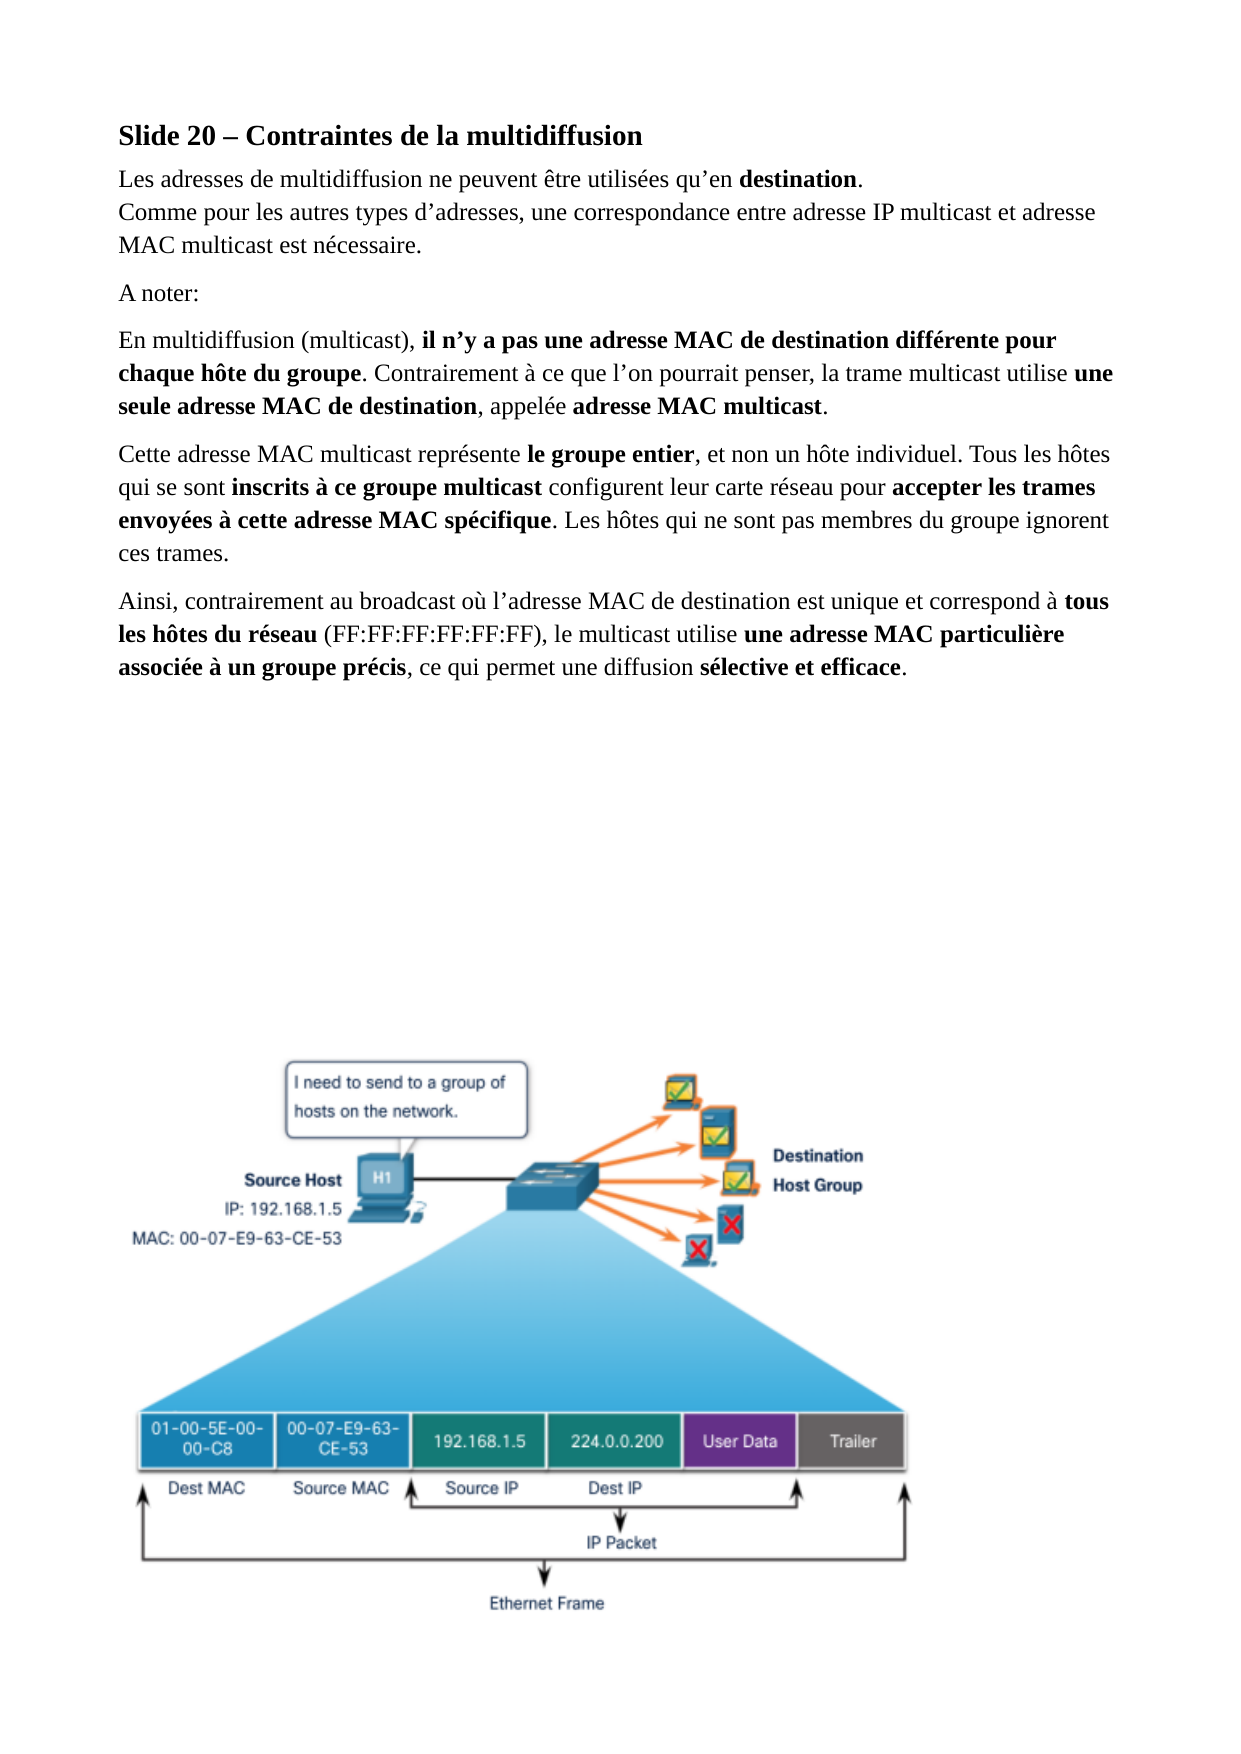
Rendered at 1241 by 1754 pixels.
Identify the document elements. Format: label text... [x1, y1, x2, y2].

picture [97, 1002, 934, 1631]
text En multidiffusion (multicast), il n’y a pas une adresse MAC de destination différente pour chaque hôte du groupe. Contrairement à ce que l’on pourrait penser, la trame multicast utilise une seule adresse MAC de destination, appelée adresse MAC multicast. [118, 325, 1122, 420]
text Cette adresse MAC multicast représente le groupe entier, et non un hôte individuel. Tous les hôtes qui se sont inscrits à ce groupe multicast configurent leur carte réseau pour accepter les trames envoyées à cette adresse MAC spécifique. Les hôtes qui ne sont pas membres du groupe ignorent ces trames. [118, 439, 1122, 567]
text Les adresses de multidiffusion ne peuvent être utilisées qu’en destination. Comme pour les autres types d’adresses, une correspondance entre adresse IP multicast et adresse MAC multicast est nécessaire. [118, 164, 1122, 259]
text Ainsi, contrairement au broadcast où l’adresse MAC de destination est unique et correspond à tous les hôtes du réseau (FF:FF:FF:FF:FF:FF), le multicast utilise une adresse MAC particulière associée à un groupe précis, ce qui permet une diffusion sélective et efficace. [118, 586, 1122, 681]
text A noter: [118, 278, 1122, 307]
subtitle Slide 20 – Contraintes de la multidiffusion [118, 118, 1122, 152]
